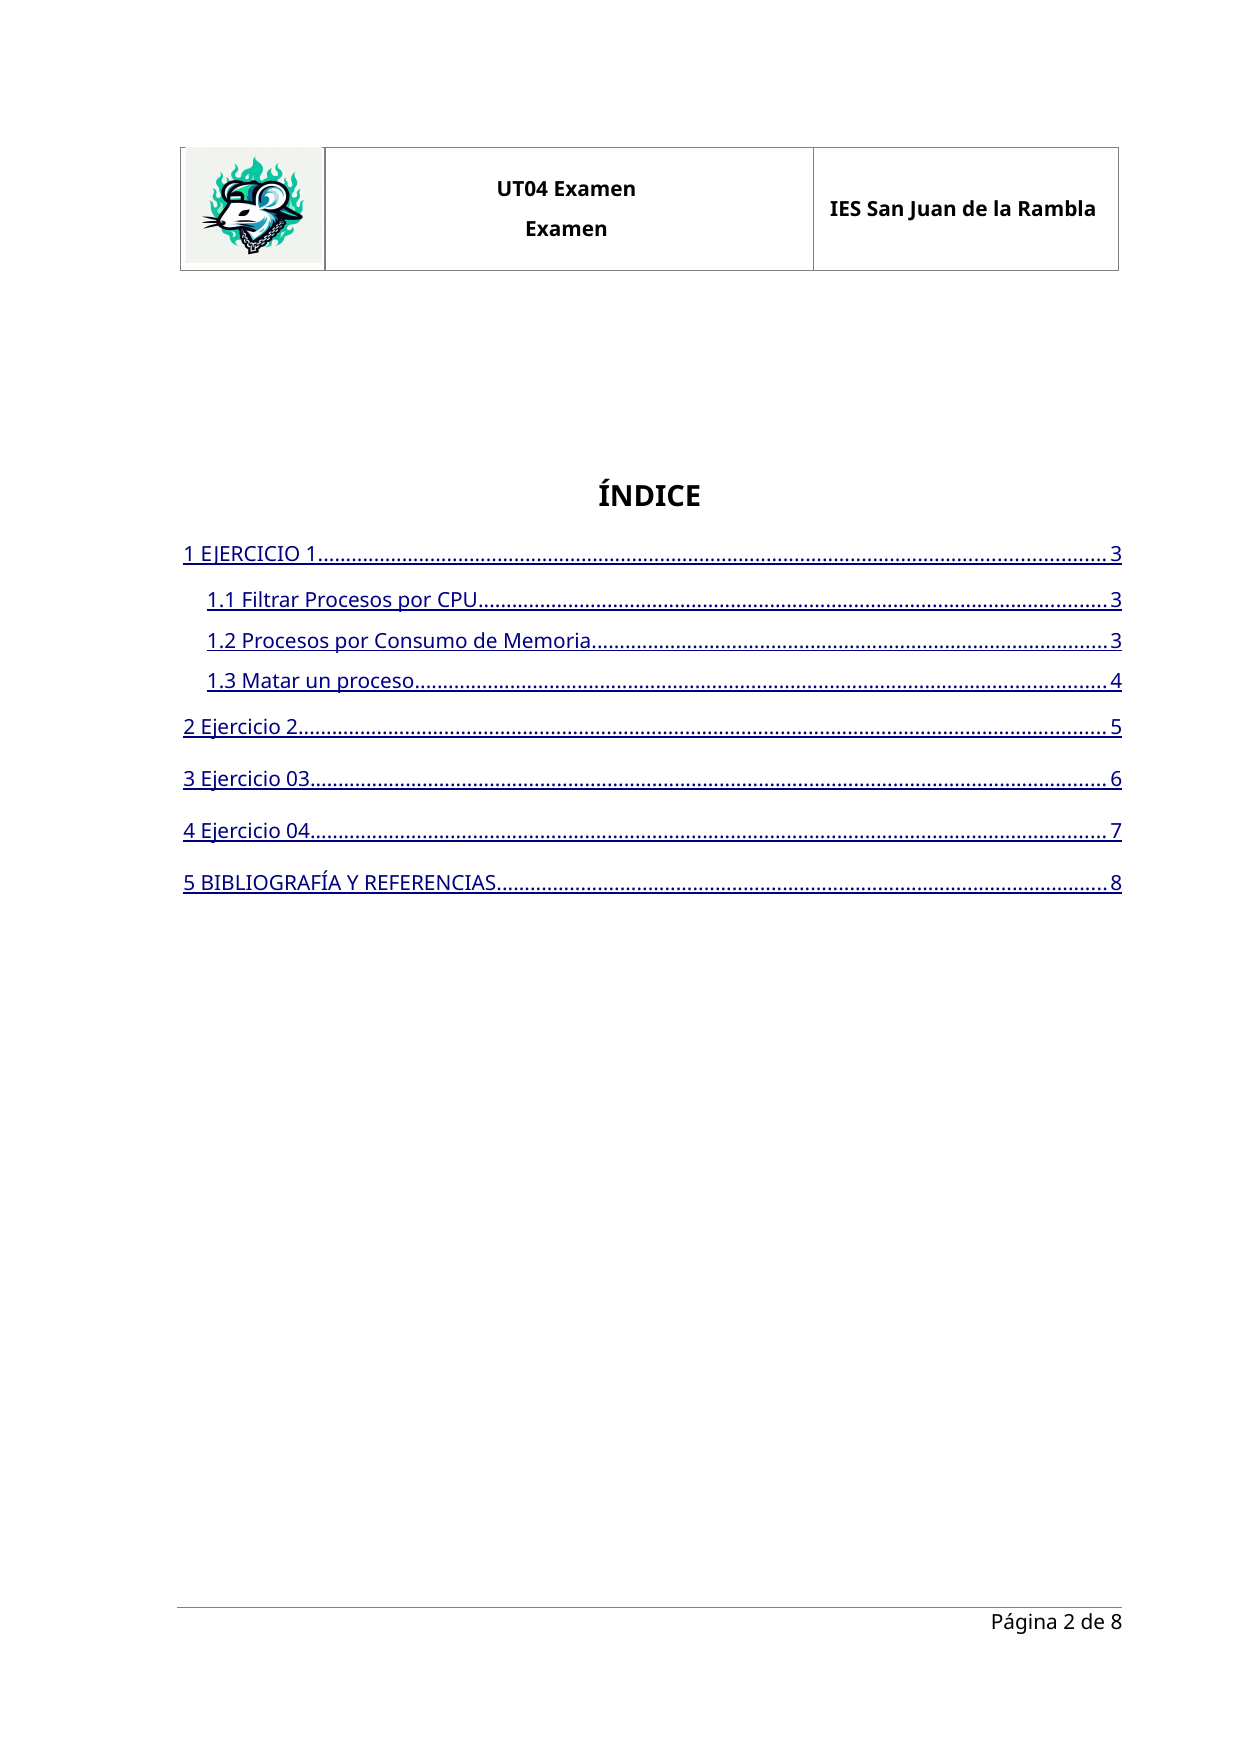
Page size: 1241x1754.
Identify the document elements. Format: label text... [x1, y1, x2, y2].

picture [185, 147, 322, 263]
subtitle ÍNDICE [177, 475, 1122, 515]
text 1.3 Matar un proceso 4 [207, 666, 1122, 690]
text 1.2 Procesos por Consumo de Memoria 3 [207, 626, 1122, 650]
text 1 EJERCICIO 1 3 [183, 539, 1122, 563]
text 1.1 Filtrar Procesos por CPU 3 [207, 585, 1122, 609]
text 3 Ejercicio 03 6 [183, 764, 1122, 788]
text 4 Ejercicio 04 7 [183, 816, 1122, 840]
text 2 Ejercicio 2 5 [183, 712, 1122, 736]
text 5 BIBLIOGRAFÍA Y REFERENCIAS 8 [183, 868, 1122, 892]
